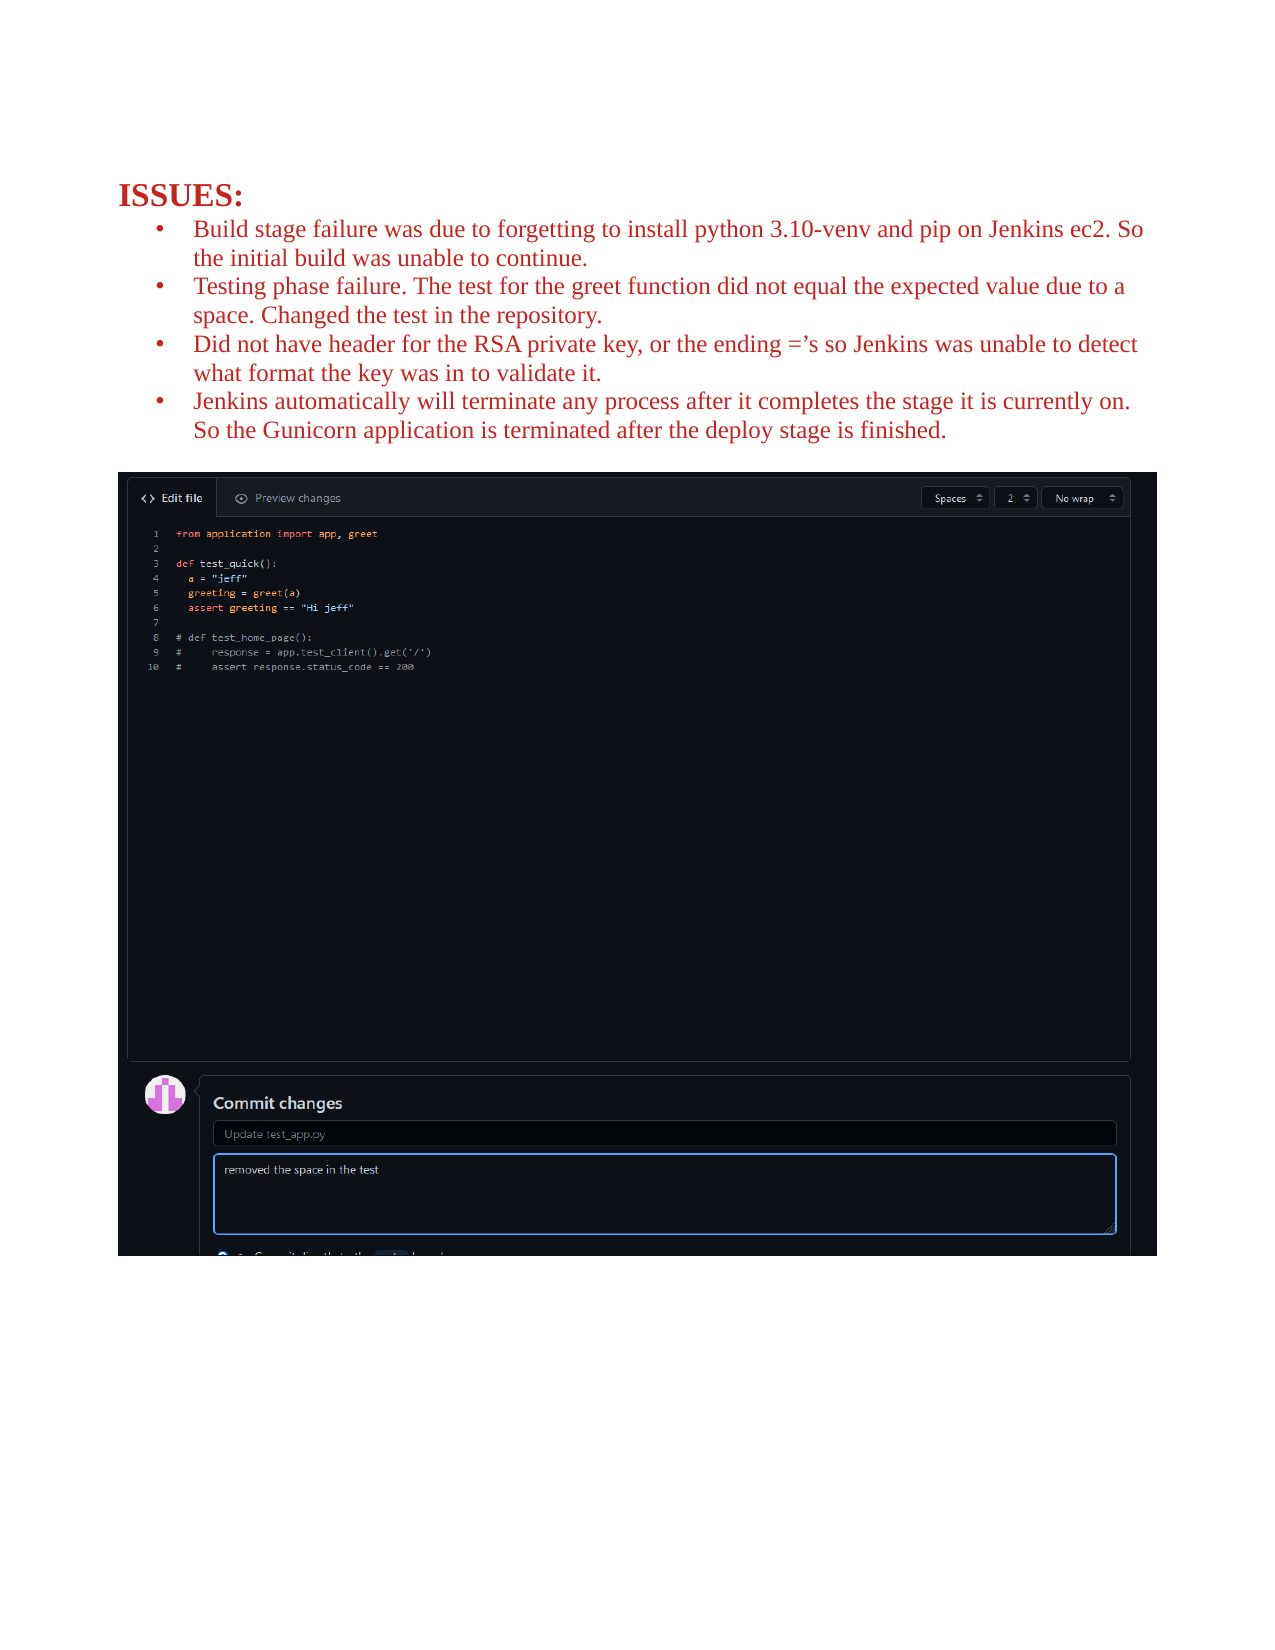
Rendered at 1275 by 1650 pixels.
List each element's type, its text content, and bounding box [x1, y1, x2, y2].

list Jenkins automatically will terminate any process after it completes the stage it is currently on. So the Gunicorn application is terminated after the deploy stage is finished. [156, 386, 1157, 444]
list Build stage failure was due to forgetting to install python 3.10-venv and pip on Jenkins ec2. So the initial build was unable to continue. [156, 214, 1157, 271]
list Did not have header for the RSA private key, or the ending =’s so Jenkins was unable to detect what format the key was in to validate it. [156, 329, 1157, 386]
list Testing phase failure. The test for the greet function did not equal the expected value due to a space. Changed the test in the repository. [156, 271, 1157, 329]
text ISSUES: [118, 176, 1157, 214]
picture [118, 472, 1157, 1256]
